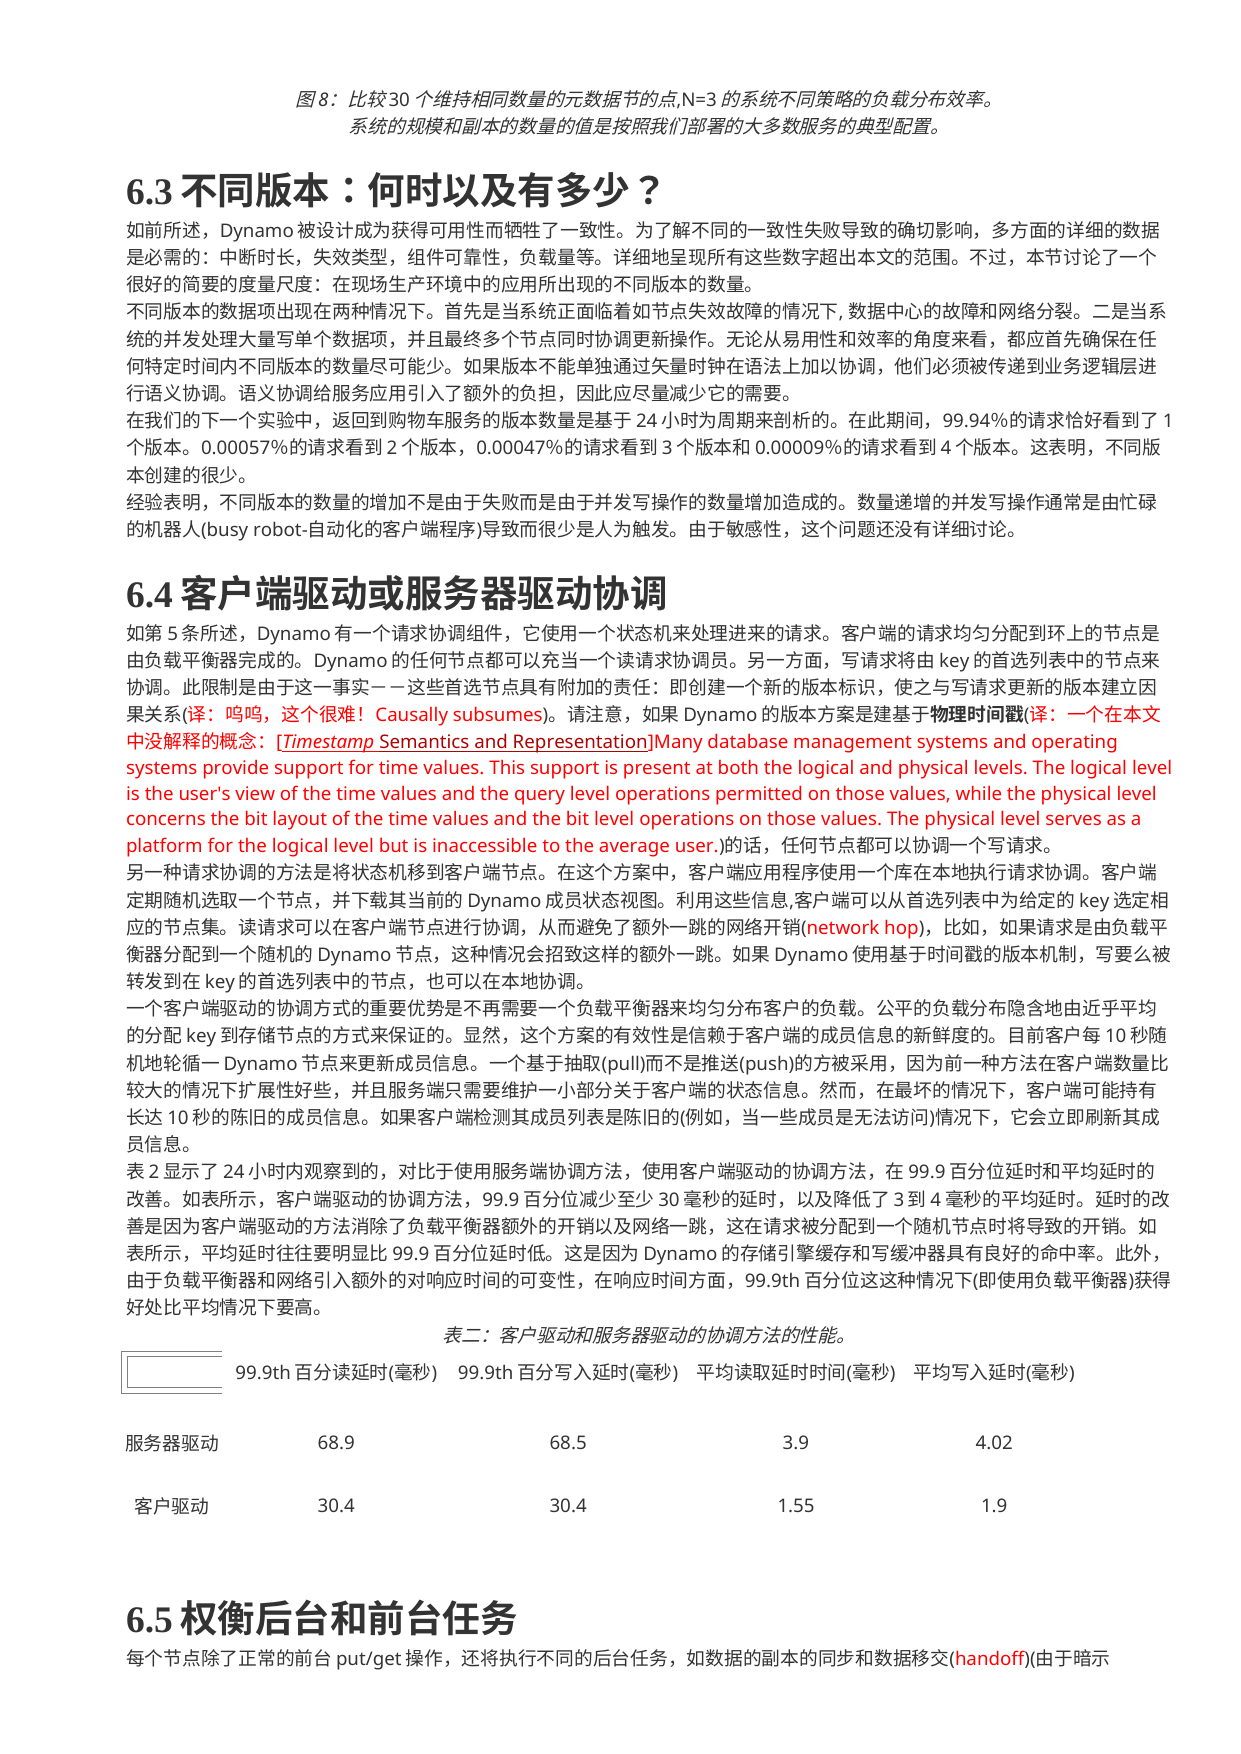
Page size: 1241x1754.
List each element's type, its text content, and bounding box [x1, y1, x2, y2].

table_header 99.9th百分写入延时(毫秒) [447, 1348, 688, 1425]
table_cell 1.9 [903, 1488, 1085, 1551]
table_header 99.9th百分读延时(毫秒) [225, 1348, 447, 1425]
text 如前所述，Dynamo被设计成为获得可用性而牺牲了一致性。为了解不同的一致性失败导致的确切影响，多方面的详细的数据是必需的：中断时长，失效类型，组件可靠性，负载量等。详细地呈现所有这些数字超出本文的范围。不过，本节讨论了一个很好的简要的度量尺度：在现场生产环境中的应用所出现的不同版本的数量。 [126, 216, 1173, 297]
text 一个客户端驱动的协调方式的重要优势是不再需要一个负载平衡器来均匀分布客户的负载。公平的负载分布隐含地由近乎平均的分配key到存储节点的方式来保证的。显然，这个方案的有效性是信赖于客户端的成员信息的新鲜度的。目前客户每10秒随机地轮循一Dynamo节点来更新成员信息。一个基于抽取(pull)而不是推送(push)的方被采用，因为前一种方法在客户端数量比较大的情况下扩展性好些，并且服务端只需要维护一小部分关于客户端的状态信息。然而，在最坏的情况下，客户端可能持有长达10秒的陈旧的成员信息。如果客户端检测其成员列表是陈旧的(例如，当一些成员是无法访问)情况下，它会立即刷新其成员信息。 [126, 994, 1173, 1157]
subtitle 6.3不同版本：何时以及有多少？ [126, 164, 1173, 216]
table_cell 服务器驱动 [118, 1425, 225, 1488]
text 另一种请求协调的方法是将状态机移到客户端节点。在这个方案中，客户端应用程序使用一个库在本地执行请求协调。客户端定期随机选取一个节点，并下载其当前的Dynamo成员状态视图。利用这些信息,客户端可以从首选列表中为给定的key选定相应的节点集。读请求可以在客户端节点进行协调，从而避免了额外一跳的网络开销(network hop)，比如，如果请求是由负载平衡器分配到一个随机的Dynamo节点，这种情况会招致这样的额外一跳。如果Dynamo使用基于时间戳的版本机制，写要么被转发到在key的首选列表中的节点，也可以在本地协调。 [126, 858, 1173, 994]
text 表2显示了24小时内观察到的，对比于使用服务端协调方法，使用客户端驱动的协调方法，在99.9百分位延时和平均延时的改善。如表所示，客户端驱动的协调方法，99.9百分位减少至少30毫秒的延时，以及降低了3到4毫秒的平均延时。延时的改善是因为客户端驱动的方法消除了负载平衡器额外的开销以及网络一跳，这在请求被分配到一个随机节点时将导致的开销。如表所示，平均延时往往要明显比99.9百分位延时低。这是因为Dynamo的存储引擎缓存和写缓冲器具有良好的命中率。此外，由于负载平衡器和网络引入额外的对响应时间的可变性，在响应时间方面，99.9th百分位这这种情况下(即使用负载平衡器)获得好处比平均情况下要高。 [126, 1157, 1173, 1320]
table_cell 4.02 [903, 1425, 1085, 1488]
table_cell 30.4 [447, 1488, 688, 1551]
text 经验表明，不同版本的数量的增加不是由于失败而是由于并发写操作的数量增加造成的。数量递增的并发写操作通常是由忙碌的机器人(busy robot-自动化的客户端程序)导致而很少是人为触发。由于敏感性，这个问题还没有详细讨论。 [126, 487, 1173, 542]
subtitle 6.4客户端驱动或服务器驱动协调 [126, 567, 1173, 618]
table_cell 客户驱动 [118, 1488, 225, 1551]
text 不同版本的数据项出现在两种情况下。首先是当系统正面临着如节点失效故障的情况下, 数据中心的故障和网络分裂。二是当系统的并发处理大量写单个数据项，并且最终多个节点同时协调更新操作。无论从易用性和效率的角度来看，都应首先确保在任何特定时间内不同版本的数量尽可能少。如果版本不能单独通过矢量时钟在语法上加以协调，他们必须被传递到业务逻辑层进行语义协调。语义协调给服务应用引入了额外的负担，因此应尽量减少它的需要。 [126, 297, 1173, 406]
text 图8：比较30个维持相同数量的元数据节的点,N=3的系统不同策略的负载分布效率。 [126, 59, 1173, 112]
table_cell 3.9 [689, 1425, 903, 1488]
table_cell 68.9 [225, 1425, 447, 1488]
table_cell 30.4 [225, 1488, 447, 1551]
table_header 平均读取延时时间(毫秒) [689, 1348, 903, 1425]
table_cell 68.5 [447, 1425, 688, 1488]
table_header 平均写入延时(毫秒) [903, 1348, 1085, 1425]
text 系统的规模和副本的数量的值是按照我们部署的大多数服务的典型配置。 [126, 112, 1173, 139]
subtitle 6.5权衡后台和前台任务 [126, 1592, 1173, 1643]
text 如第5条所述，Dynamo有一个请求协调组件，它使用一个状态机来处理进来的请求。客户端的请求均匀分配到环上的节点是由负载平衡器完成的。Dynamo的任何节点都可以充当一个读请求协调员。另一方面，写请求将由key的首选列表中的节点来协调。此限制是由于这一事实－－这些首选节点具有附加的责任：即创建一个新的版本标识，使之与写请求更新的版本建立因果关系(译：呜呜，这个很难！Causally subsumes)。请注意，如果Dynamo的版本方案是建基于物理时间戳(译：一个在本文中没解释的概念：[Timestamp Semantics and Representation]Many database management systems and operating systems provide support for time values. This support is present at both the logical and physical levels. The logical level is the user's view of the time values and the query level operations permitted on those values, while the physical level concerns the bit layout of the time values and the bit level operations on those values. The physical level serves as a platform for the logical level but is inaccessible to the average user.)的话，任何节点都可以协调一个写请求。 [126, 618, 1173, 858]
table_cell 1.55 [689, 1488, 903, 1551]
table_header [118, 1348, 225, 1425]
text 表二：客户驱动和服务器驱动的协调方法的性能。 [126, 1320, 1173, 1347]
text 在我们的下一个实验中，返回到购物车服务的版本数量是基于24小时为周期来剖析的。在此期间，99.94％的请求恰好看到了1个版本。0.00057％的请求看到2个版本，0.00047％的请求看到3个版本和0.00009％的请求看到4个版本。这表明，不同版本创建的很少。 [126, 406, 1173, 487]
text 每个节点除了正常的前台put/get操作，还将执行不同的后台任务，如数据的副本的同步和数据移交(handoff)(由于暗示 [126, 1643, 1173, 1670]
